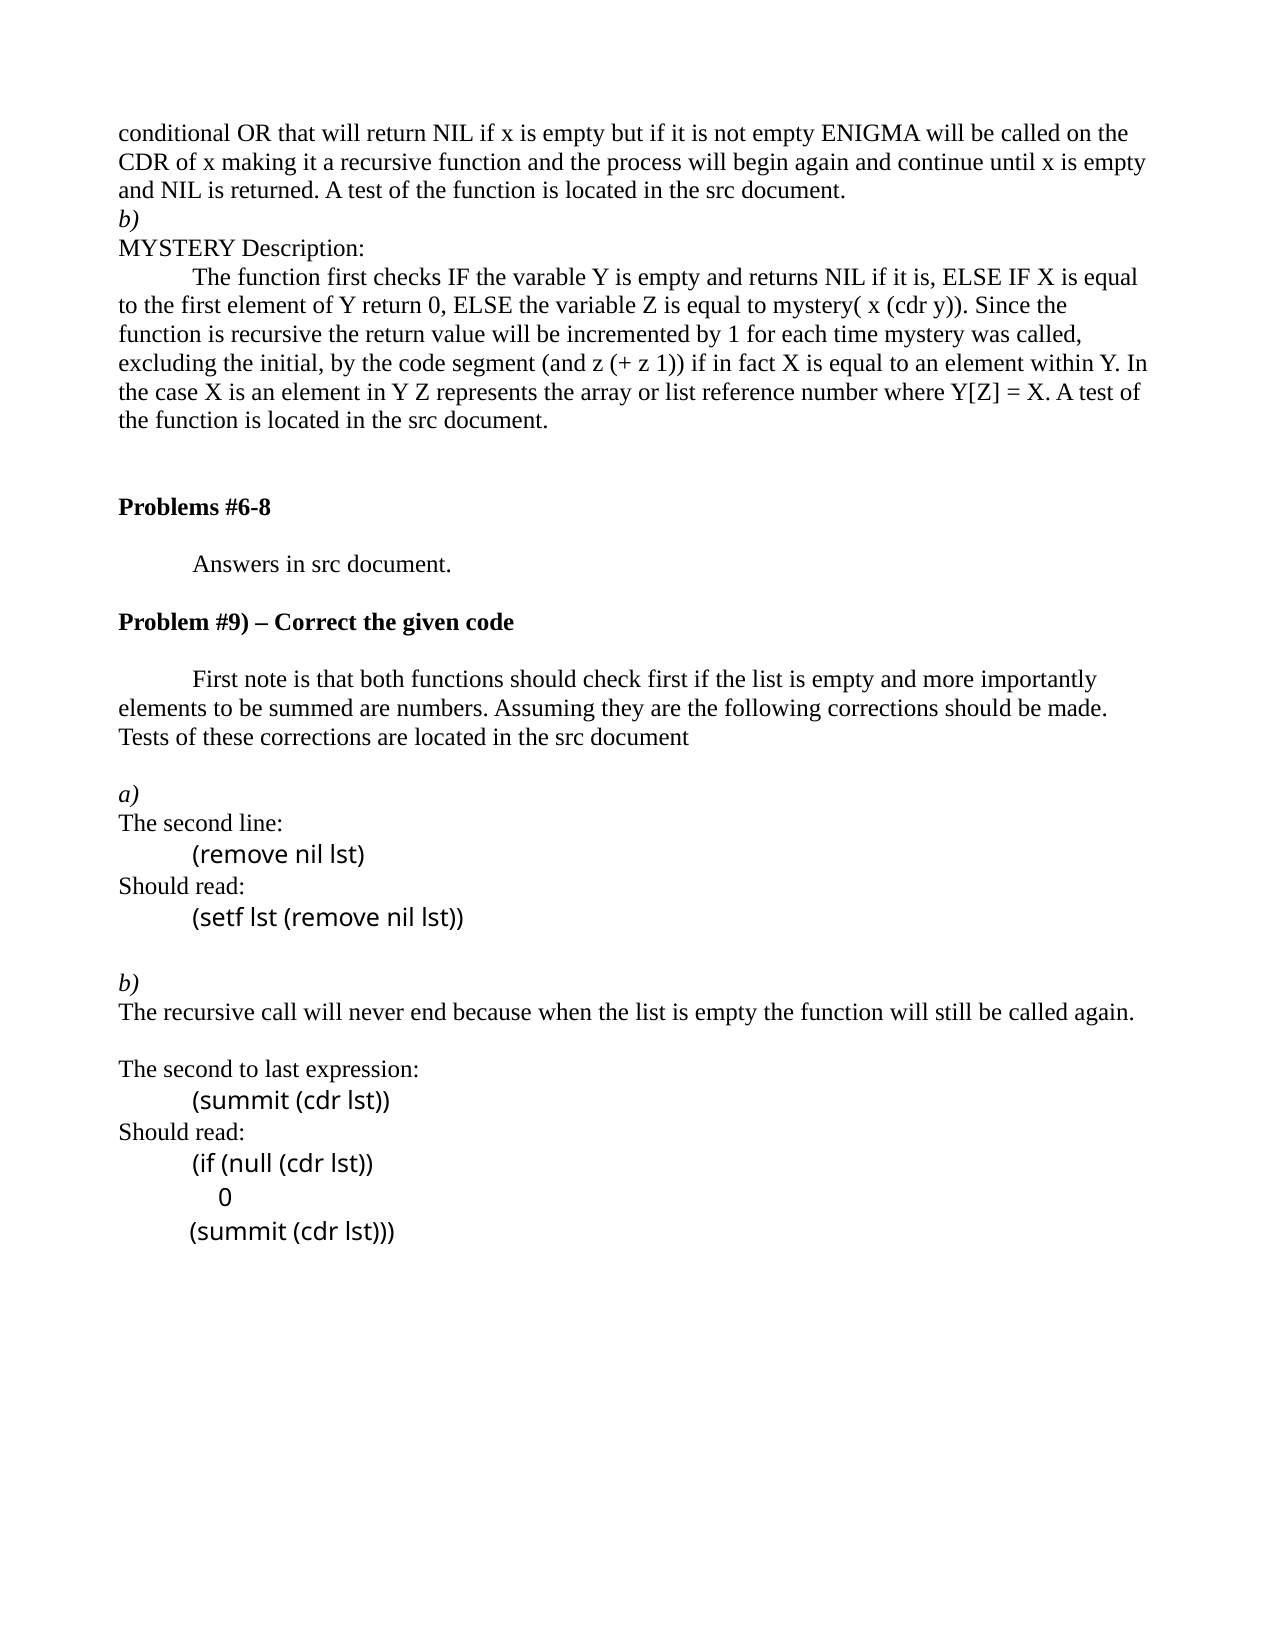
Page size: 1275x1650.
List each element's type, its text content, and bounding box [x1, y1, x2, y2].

text The recursive call will never end because when the list is empty the function will still be called again. [118, 997, 1157, 1025]
text MYSTERY Description: [118, 233, 1157, 262]
text The function first checks IF the varable Y is empty and returns NIL if it is, ELSE IF X is equal to the first element of Y return 0, ELSE the variable Z is equal to mystery( x (cdr y)). Since the function is recursive the return value will be incremented by 1 for each time mystery was called, excluding the initial, by the code segment (and z (+ z 1)) if in fact X is equal to an element within Y. In the case X is an element in Y Z represents the array or list reference number where Y[Z] = X. A test of the function is located in the src document. [118, 262, 1157, 434]
text Problem #9) – Correct the given code [118, 607, 1157, 636]
text (setf lst (remove nil lst)) [118, 900, 1157, 934]
text Should read: [118, 1117, 1157, 1146]
text b) [118, 204, 1157, 233]
text b) [118, 968, 1157, 997]
text The second to last expression: [118, 1054, 1157, 1083]
text conditional OR that will return NIL if x is empty but if it is not empty ENIGMA will be called on the CDR of x making it a recursive function and the process will begin again and continue until x is empty and NIL is returned. A test of the function is located in the src document. [118, 118, 1157, 204]
text The second line: [118, 808, 1157, 837]
text (summit (cdr lst)) [118, 1083, 1157, 1117]
text (remove nil lst) [118, 837, 1157, 871]
text First note is that both functions should check first if the list is empty and more importantly elements to be summed are numbers. Assuming they are the following corrections should be made. Tests of these corrections are located in the src document [118, 664, 1157, 751]
text Problems #6-8 [118, 492, 1157, 521]
text Should read: [118, 871, 1157, 900]
text 0 [118, 1180, 1157, 1214]
text Answers in src document. [118, 549, 1157, 578]
text a) [118, 779, 1157, 808]
text (summit (cdr lst))) [118, 1214, 1157, 1248]
text (if (null (cdr lst)) [118, 1146, 1157, 1180]
